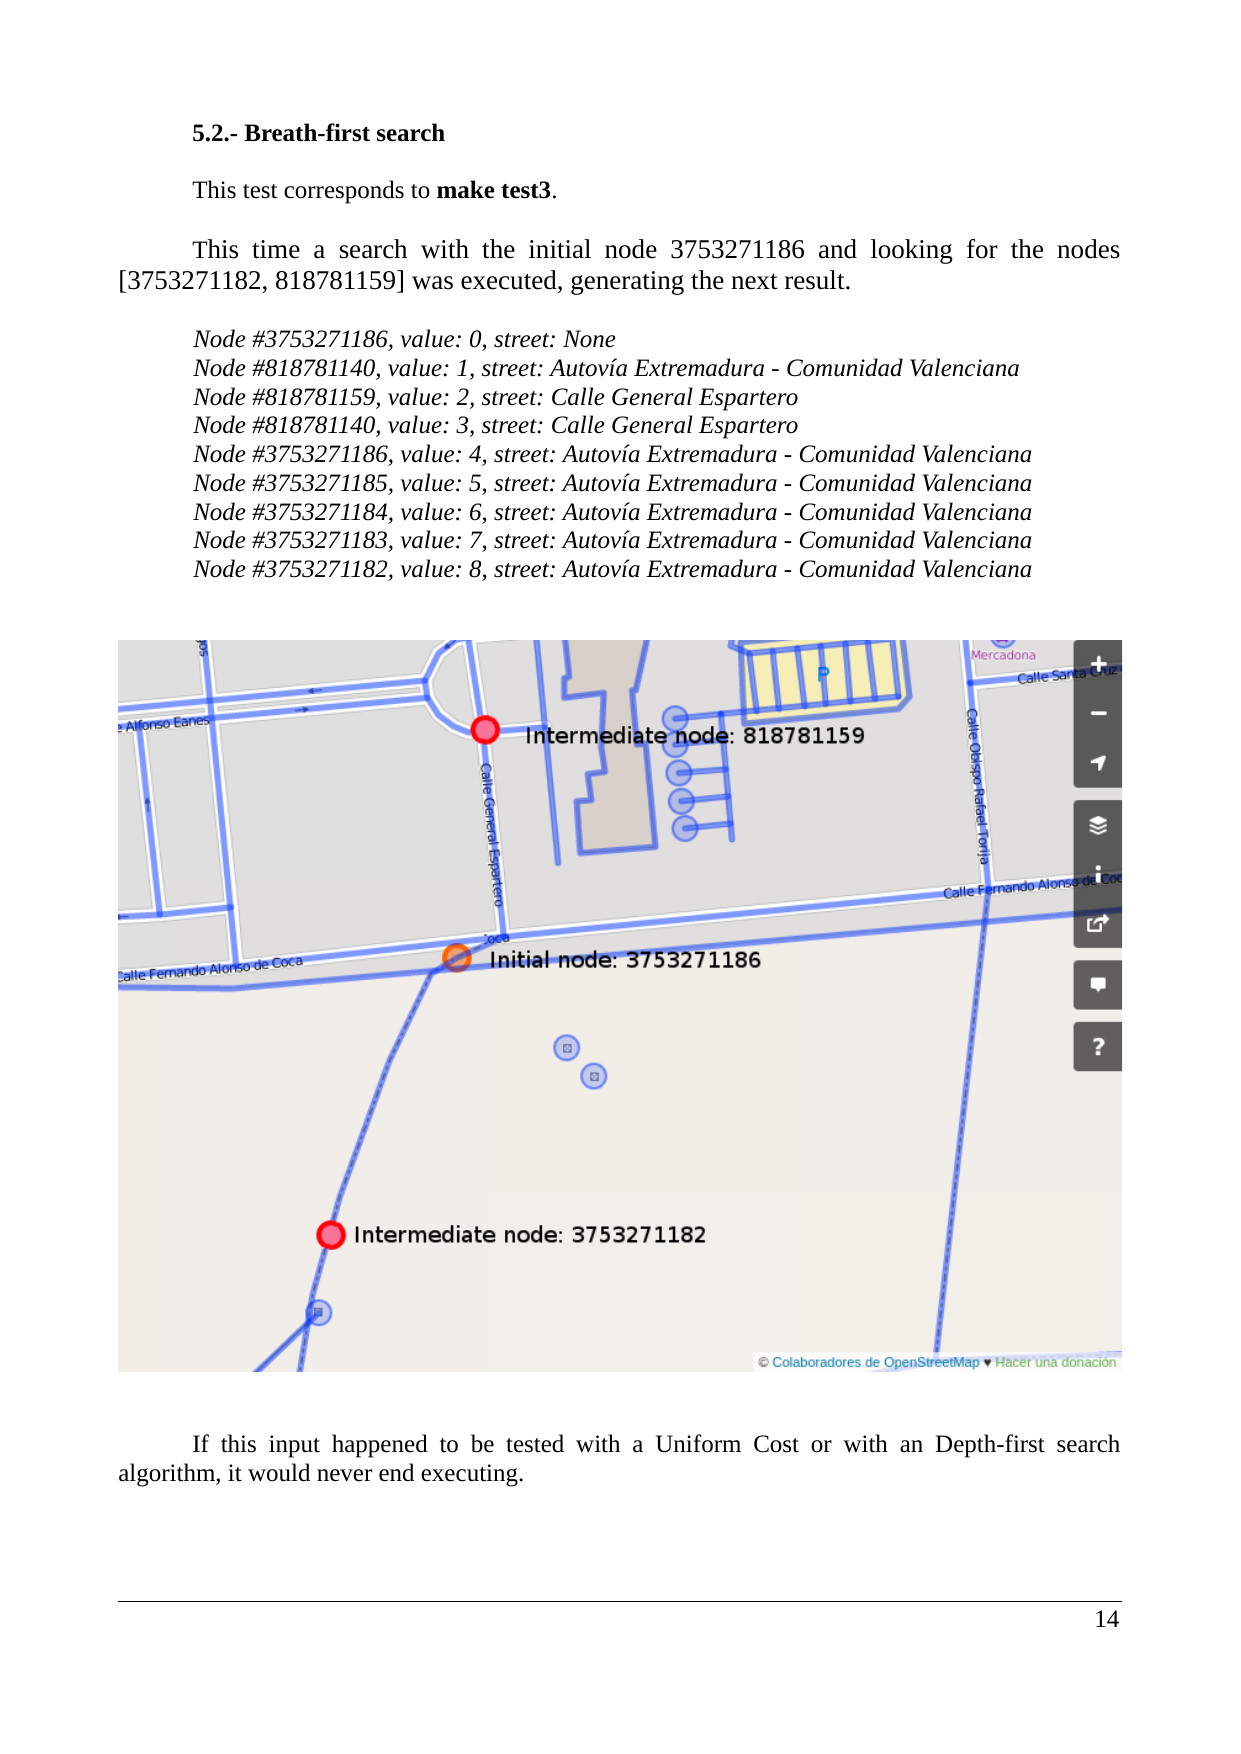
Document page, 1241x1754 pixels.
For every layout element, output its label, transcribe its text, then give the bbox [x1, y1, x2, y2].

text Node #3753271184, value: 6, street: Autovía Extremadura - Comunidad Valenciana [193, 497, 1122, 525]
text Node #3753271186, value: 0, street: None [193, 324, 1122, 353]
text Node #3753271182, value: 8, street: Autovía Extremadura - Comunidad Valenciana [193, 554, 1122, 583]
text Node #818781140, value: 3, street: Calle General Espartero [193, 410, 1122, 439]
text Node #818781140, value: 1, street: Autovía Extremadura - Comunidad Valenciana [193, 353, 1122, 382]
text If this input happened to be tested with a Uniform Cost or with an Depth-first search algorithm, it would never end executing. [118, 1429, 1122, 1487]
picture [118, 640, 1123, 1372]
text Node #3753271185, value: 5, street: Autovía Extremadura - Comunidad Valenciana [193, 468, 1122, 497]
text This time a search with the initial node 3753271186 and looking for the nodes [3753271182, 818781159] was executed, generating the next result. [118, 233, 1122, 295]
text Node #3753271183, value: 7, street: Autovía Extremadura - Comunidad Valenciana [193, 525, 1122, 554]
text Node #3753271186, value: 4, street: Autovía Extremadura - Comunidad Valenciana [193, 439, 1122, 468]
text This test corresponds to make test3. [118, 176, 1122, 204]
text 5.2.- Breath-first search [118, 118, 1122, 147]
text Node #818781159, value: 2, street: Calle General Espartero [193, 382, 1122, 410]
